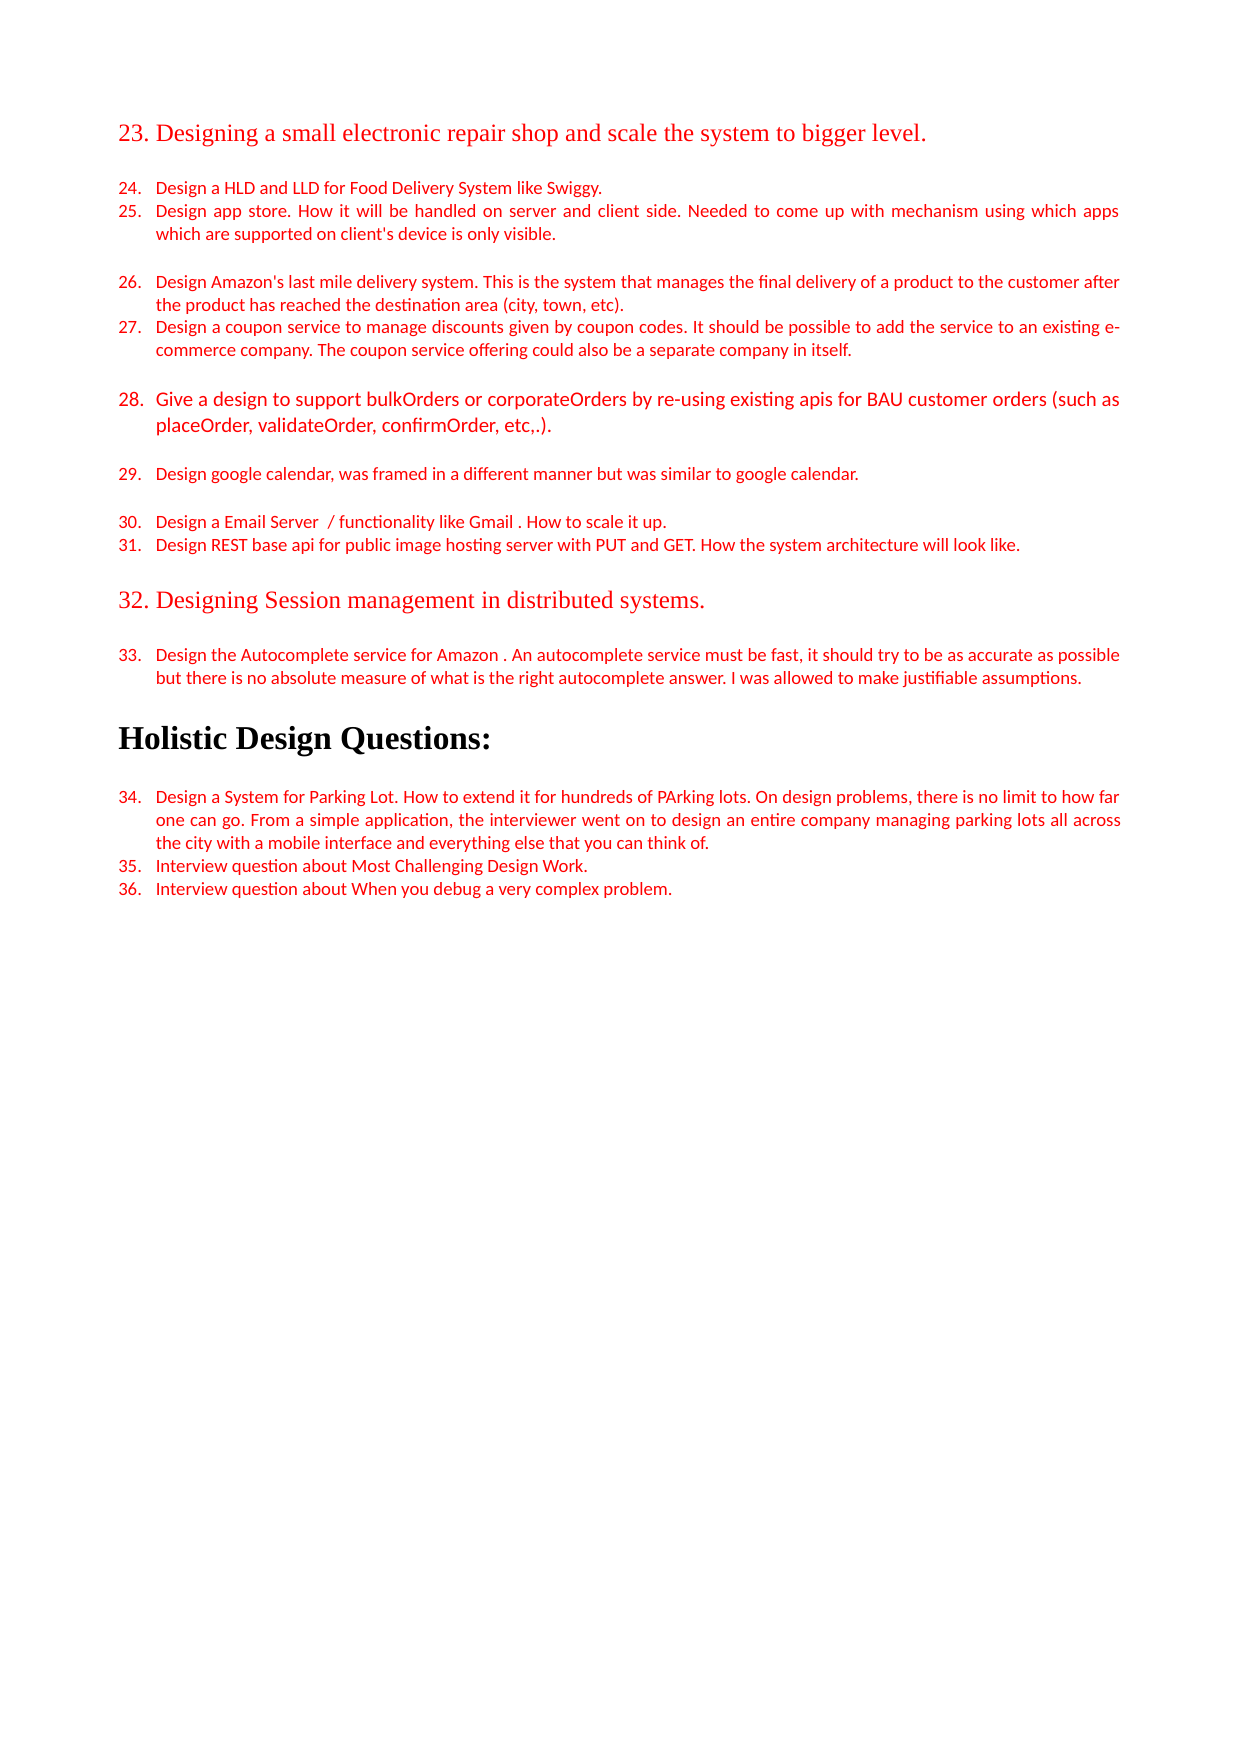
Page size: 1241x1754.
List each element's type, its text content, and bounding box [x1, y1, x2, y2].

list Design a System for Parking Lot. How to extend it for hundreds of PArking lots. On design problems, there is no limit to how far one can go. From a simple application, the interviewer went on to design an entire company managing parking lots all across the city with a mobile interface and everything else that you can think of. [118, 786, 1122, 854]
text Holistic Design Questions: [118, 718, 1122, 756]
list Designing a small electronic repair shop and scale the system to bigger level. [118, 118, 1122, 147]
list Design app store. How it will be handled on server and client side. Needed to come up with mechanism using which apps which are supported on client's device is only visible. [118, 199, 1122, 245]
list Give a design to support bulkOrders or corporateOrders by re-using existing apis for BAU customer orders (such as placeOrder, validateOrder, confirmOrder, etc,.). [118, 386, 1122, 437]
list Design the Autocomplete service for Amazon . An autocomplete service must be fast, it should try to be as accurate as possible but there is no absolute measure of what is the right autocomplete answer. I was allowed to make justifiable assumptions. [118, 643, 1122, 689]
list Interview question about When you debug a very complex problem. [118, 877, 1122, 900]
list Interview question about Most Challenging Design Work. [118, 854, 1122, 877]
list Design a coupon service to manage discounts given by coupon codes. It should be possible to add the service to an existing e-commerce company. The coupon service offering could also be a separate company in itself. [118, 316, 1122, 361]
list Designing Session management in distributed systems. [118, 585, 1122, 614]
list Design Amazon's last mile delivery system. This is the system that manages the final delivery of a product to the customer after the product has reached the destination area (city, town, etc). [118, 270, 1122, 316]
list Design a Email Server / functionality like Gmail . How to scale it up. [118, 510, 1122, 533]
list Design REST base api for public image hosting server with PUT and GET. How the system architecture will look like. [118, 533, 1122, 556]
list Design google calendar, was framed in a different manner but was similar to google calendar. [118, 462, 1122, 485]
list Design a HLD and LLD for Food Delivery System like Swiggy. [118, 176, 1122, 199]
